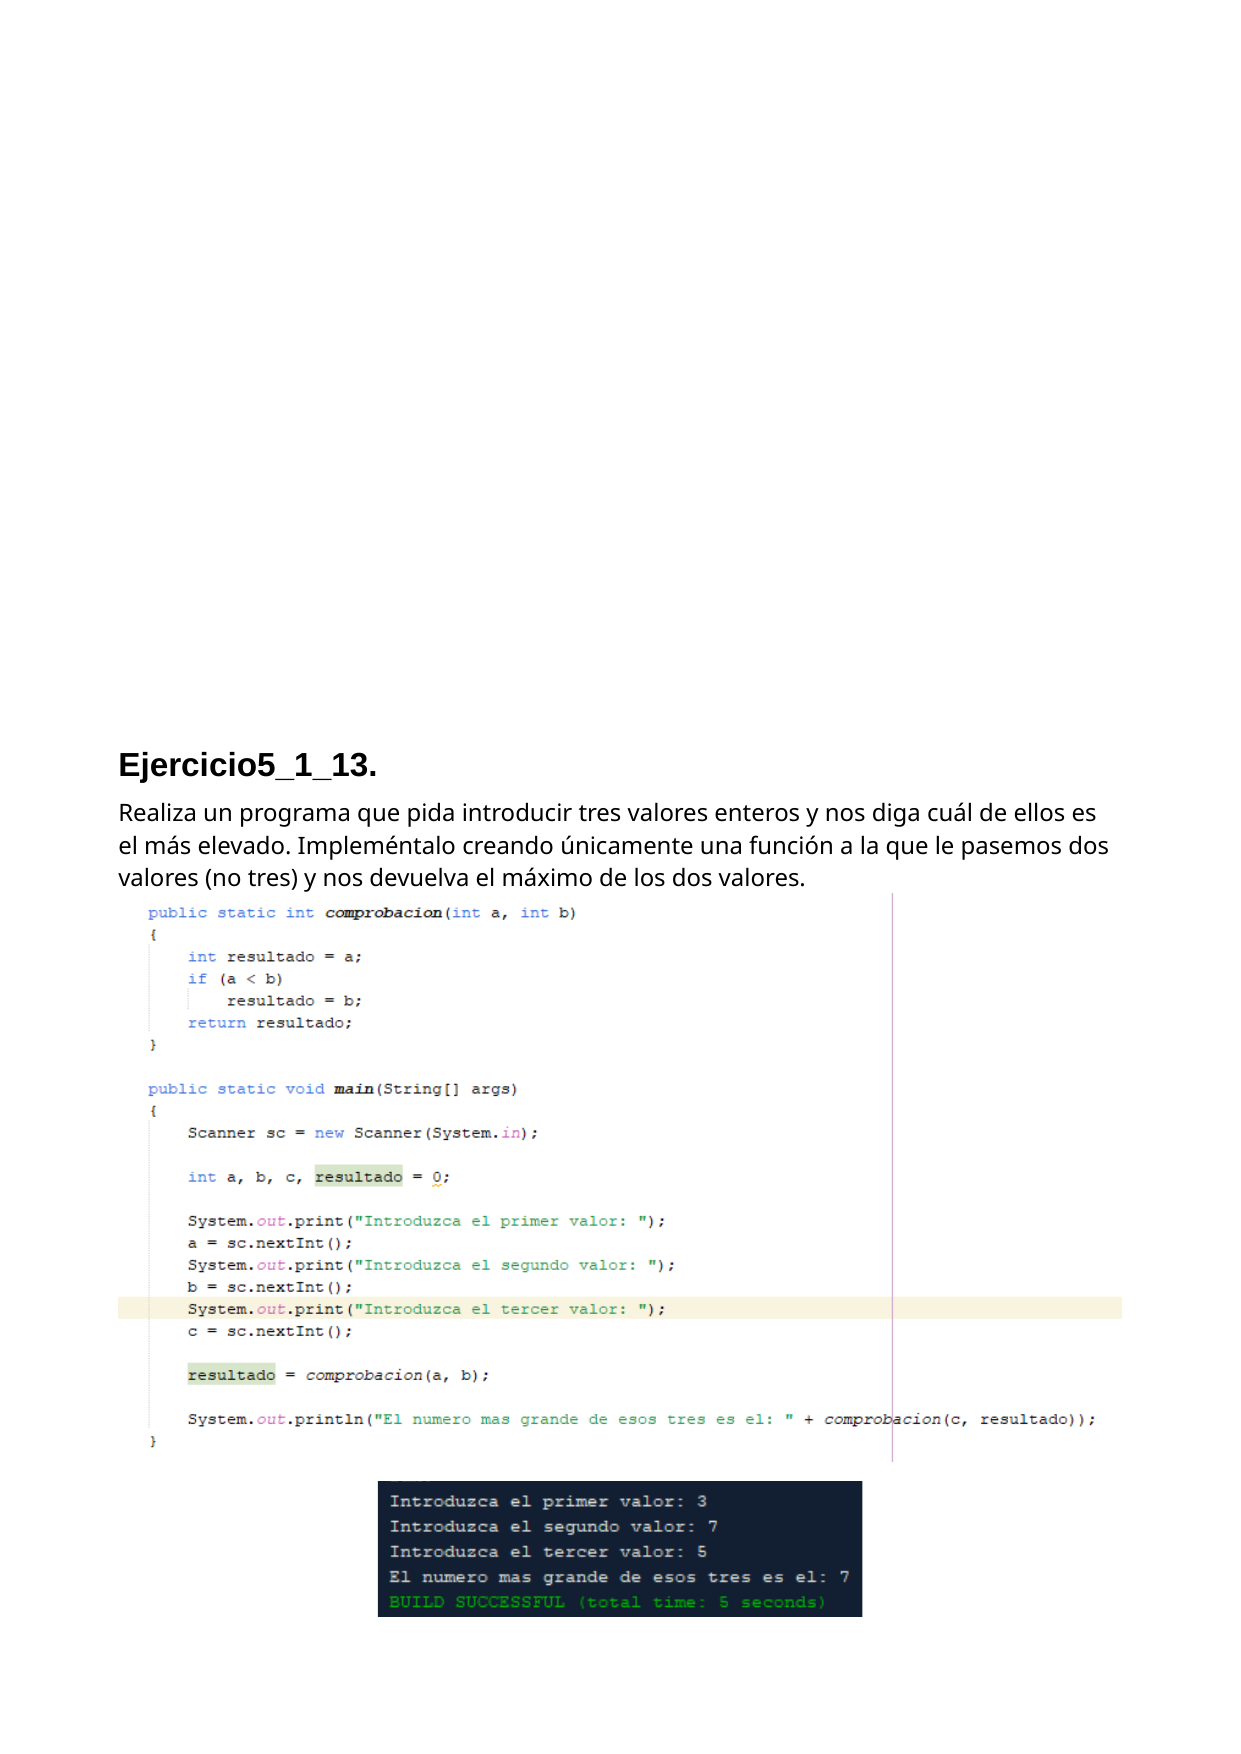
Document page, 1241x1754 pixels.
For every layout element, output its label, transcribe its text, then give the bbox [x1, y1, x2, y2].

text Realiza un programa que pida introducir tres valores enteros y nos diga cuál de ellos es el más elevado. Impleméntalo creando únicamente una función a la que le pasemos dos valores (no tres) y nos devuelva el máximo de los dos valores. [118, 796, 1122, 893]
picture [377, 1481, 863, 1617]
subtitle Ejercicio5_1_13. [118, 745, 1122, 783]
picture [118, 893, 1123, 1462]
